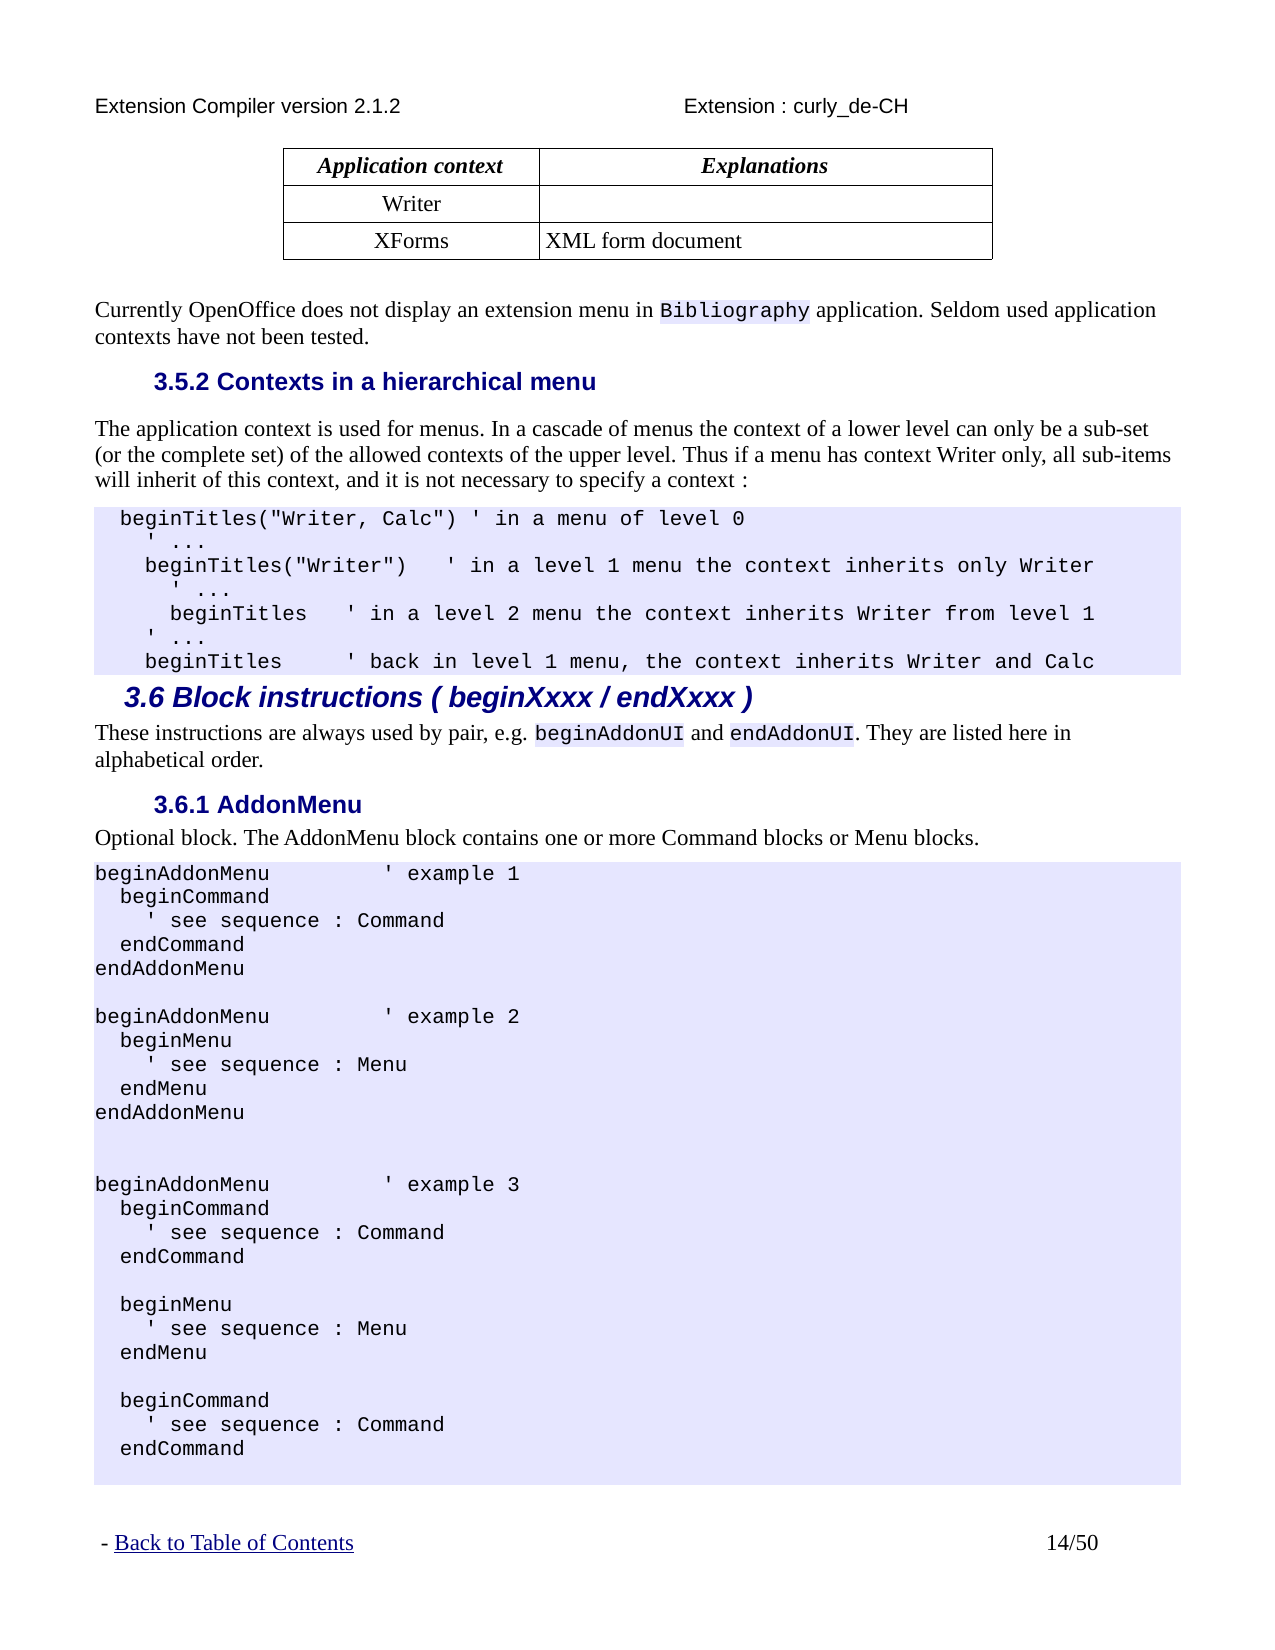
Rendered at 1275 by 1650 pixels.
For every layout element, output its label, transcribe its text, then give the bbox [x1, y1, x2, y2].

text beginCommand [94, 1198, 1181, 1222]
text Currently OpenOffice does not display an extension menu in Bibliography application. Seldom used application contexts have not been tested. [94, 297, 1181, 349]
text ' ... [94, 579, 1181, 603]
subtitle Contexts in a hierarchical menu [153, 368, 1181, 396]
text beginTitles ' back in level 1 menu, the context inherits Writer and Calc [94, 651, 1181, 675]
text beginCommand [94, 886, 1181, 910]
text beginAddonMenu ' example 3 [94, 1174, 1181, 1198]
text beginAddonMenu ' example 1 [94, 862, 1181, 886]
text beginTitles("Writer, Calc") ' in a menu of level 0 [94, 507, 1181, 531]
text beginTitles("Writer") ' in a level 1 menu the context inherits only Writer [94, 555, 1181, 579]
text endCommand [94, 1437, 1181, 1461]
text beginMenu [94, 1030, 1181, 1054]
text These instructions are always used by pair, e.g. beginAddonUI and endAddonUI. They are listed here in alphabetical order. [94, 719, 1181, 772]
text endCommand [94, 934, 1181, 958]
subtitle Block instructions ( beginXxxx / endXxxx ) [124, 681, 1181, 714]
text endCommand [94, 1246, 1181, 1270]
text beginTitles ' in a level 2 menu the context inherits Writer from level 1 [94, 603, 1181, 627]
text endAddonMenu [94, 958, 1181, 982]
text beginMenu [94, 1294, 1181, 1318]
text ' see sequence : Command [94, 1413, 1181, 1437]
table_cell Writer [284, 186, 539, 222]
text ' see sequence : Command [94, 910, 1181, 934]
subtitle AddonMenu [153, 791, 1181, 818]
text ' ... [94, 627, 1181, 651]
text ' see sequence : Command [94, 1222, 1181, 1246]
text endAddonMenu [94, 1102, 1181, 1126]
text beginCommand [94, 1389, 1181, 1413]
text ' see sequence : Menu [94, 1054, 1181, 1078]
text endMenu [94, 1342, 1181, 1366]
table_cell XML form document [540, 223, 992, 259]
table_header Application context [284, 149, 539, 184]
text ' see sequence : Menu [94, 1318, 1181, 1342]
text endMenu [94, 1078, 1181, 1102]
text ' ... [94, 531, 1181, 555]
text Optional block. The AddonMenu block contains one or more Command blocks or Menu blocks. [94, 824, 1181, 850]
text The application context is used for menus. In a cascade of menus the context of a lower level can only be a sub-set (or the complete set) of the allowed contexts of the upper level. Thus if a menu has context Writer only, all sub-items will inherit of this context, and it is not necessary to specify a context : [94, 416, 1181, 493]
table_cell [540, 186, 992, 222]
table_cell XForms [284, 223, 539, 259]
table_header Explanations [540, 149, 992, 184]
text beginAddonMenu ' example 2 [94, 1006, 1181, 1030]
